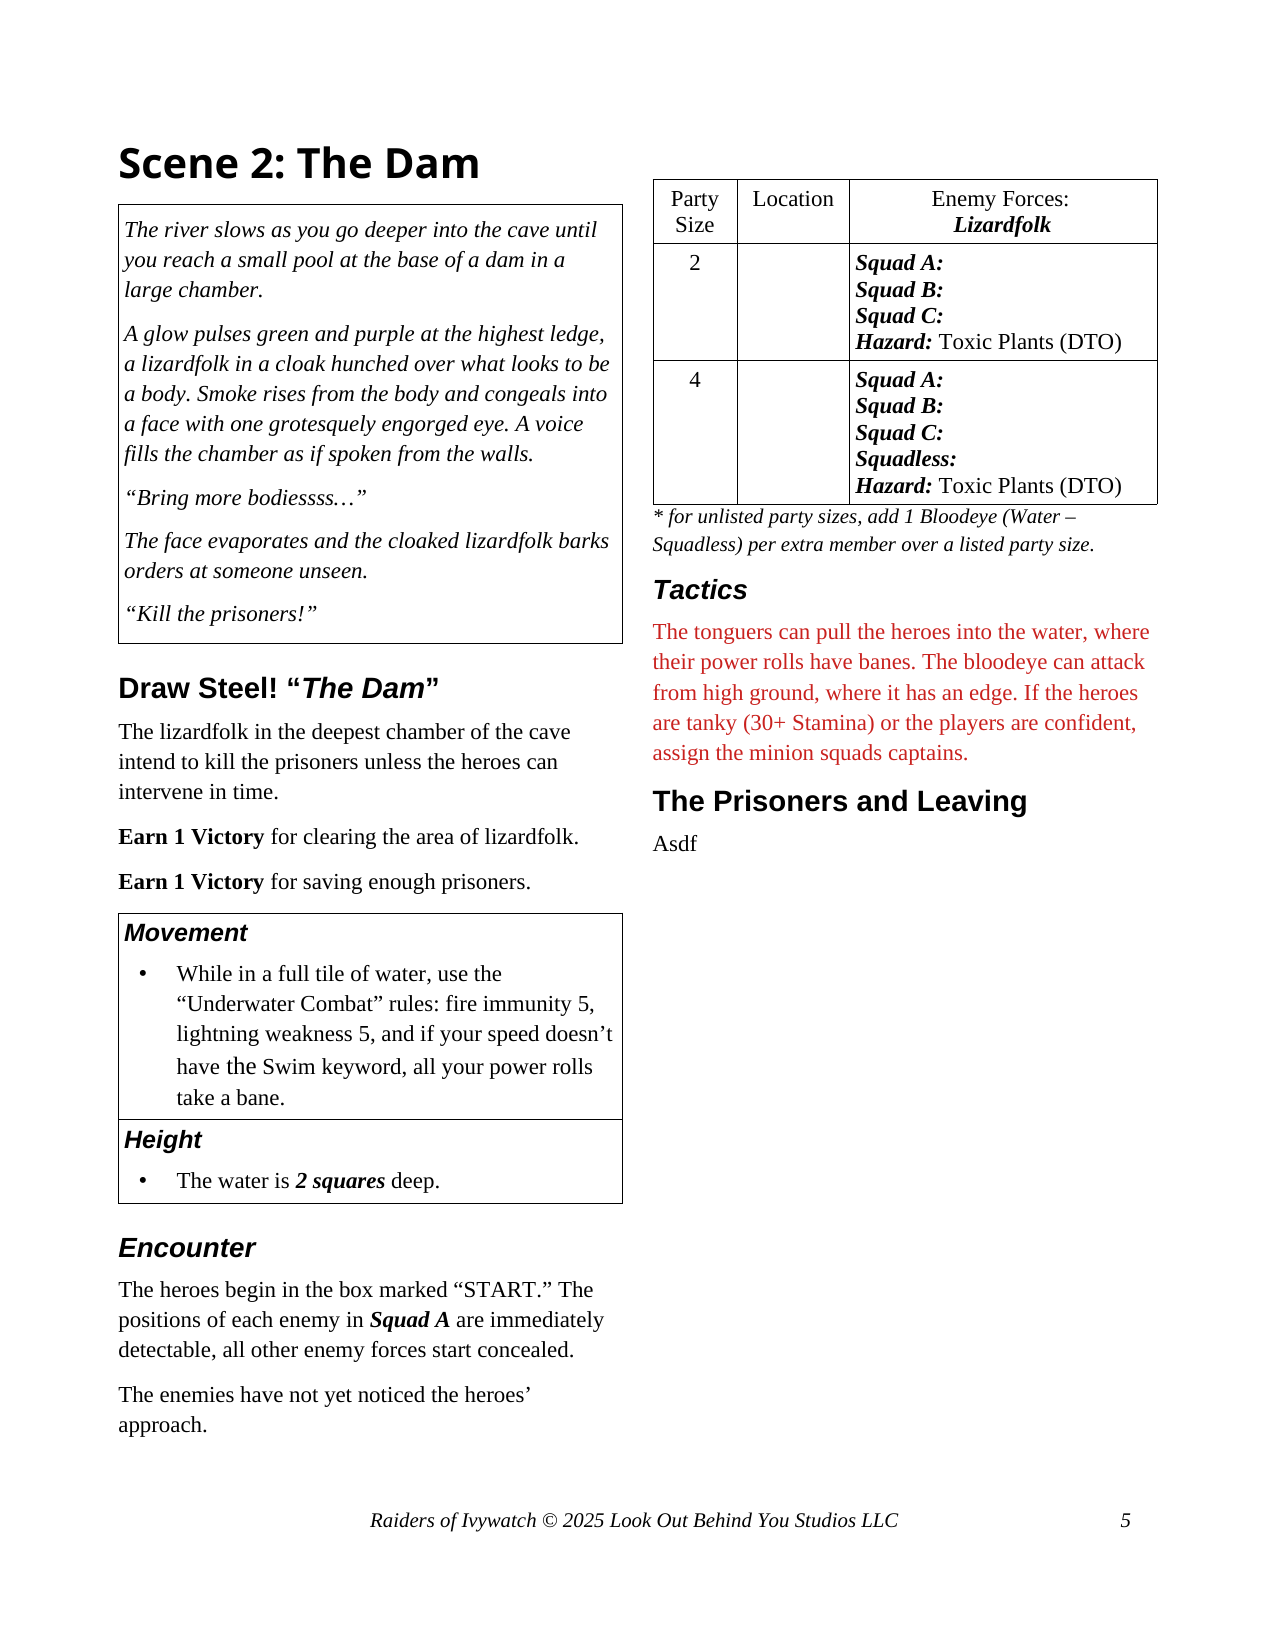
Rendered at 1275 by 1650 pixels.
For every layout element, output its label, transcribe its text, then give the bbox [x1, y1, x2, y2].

text The enemies have not yet noticed the heroes’ approach. [118, 1381, 622, 1438]
table_cell 4 [654, 361, 737, 504]
text Asdf [652, 830, 1157, 857]
table_header Party Size [654, 180, 737, 243]
subtitle The Prisoners and Leaving [652, 784, 1157, 818]
subtitle Tactics [652, 574, 1157, 606]
table_header Enemy Forces: Lizardfolk [850, 180, 1157, 243]
text The tonguers can pull the heroes into the water, where their power rolls have banes. The bloodeye can attack from high ground, where it has an edge. If the heroes are tanky (30+ Stamina) or the players are confident, assign the minion squads captains. [652, 618, 1157, 765]
subtitle Draw Steel! “The Dam” [118, 671, 622, 705]
table_cell Squad A: Squad B: Squad C: Squadless: Hazard: Toxic Plants (DTO) [850, 361, 1157, 504]
table_header The river slows as you go deeper into the cave until you reach a small pool at the base of a dam in a large chamber. A glow pulses green and purple at the highest ledge, a lizardfolk in a cloak hunched over what looks to be a body. Smoke rises from the body and congeals into a face with one grotesquely engorged eye. A voice fills the chamber as if spoken from the walls. “Bring more bodiessss…” The face evaporates and the cloaked lizardfolk barks orders at someone unseen. “Kill the prisoners!” [119, 205, 622, 643]
table_cell [738, 244, 849, 360]
text Earn 1 Victory for clearing the area of lizardfolk. [118, 823, 622, 849]
table_header Location [738, 180, 849, 243]
table_cell Height The water is 2 squares deep. [119, 1120, 622, 1203]
subtitle Scene 2: The Dam [118, 134, 622, 191]
text Earn 1 Victory for saving enough prisoners. [118, 868, 622, 894]
text * for unlisted party sizes, add 1 Bloodeye (Water – Squadless) per extra member over a listed party size. [652, 504, 1157, 556]
table_header Movement While in a full tile of water, use the “Underwater Combat” rules: fire immunity 5, lightning weakness 5, and if your speed doesn’t have the Swim keyword, all your power rolls take a bane. [119, 914, 622, 1119]
table_cell [738, 361, 849, 504]
text The lizardfolk in the deepest chamber of the cave intend to kill the prisoners unless the heroes can intervene in time. [118, 718, 622, 804]
subtitle Encounter [118, 1232, 622, 1263]
table_cell Squad A: Squad B: Squad C: Hazard: Toxic Plants (DTO) [850, 244, 1157, 360]
text The heroes begin in the box marked “START.” The positions of each enemy in Squad A are immediately detectable, all other enemy forces start concealed. [118, 1276, 622, 1363]
table_cell 2 [654, 244, 737, 360]
